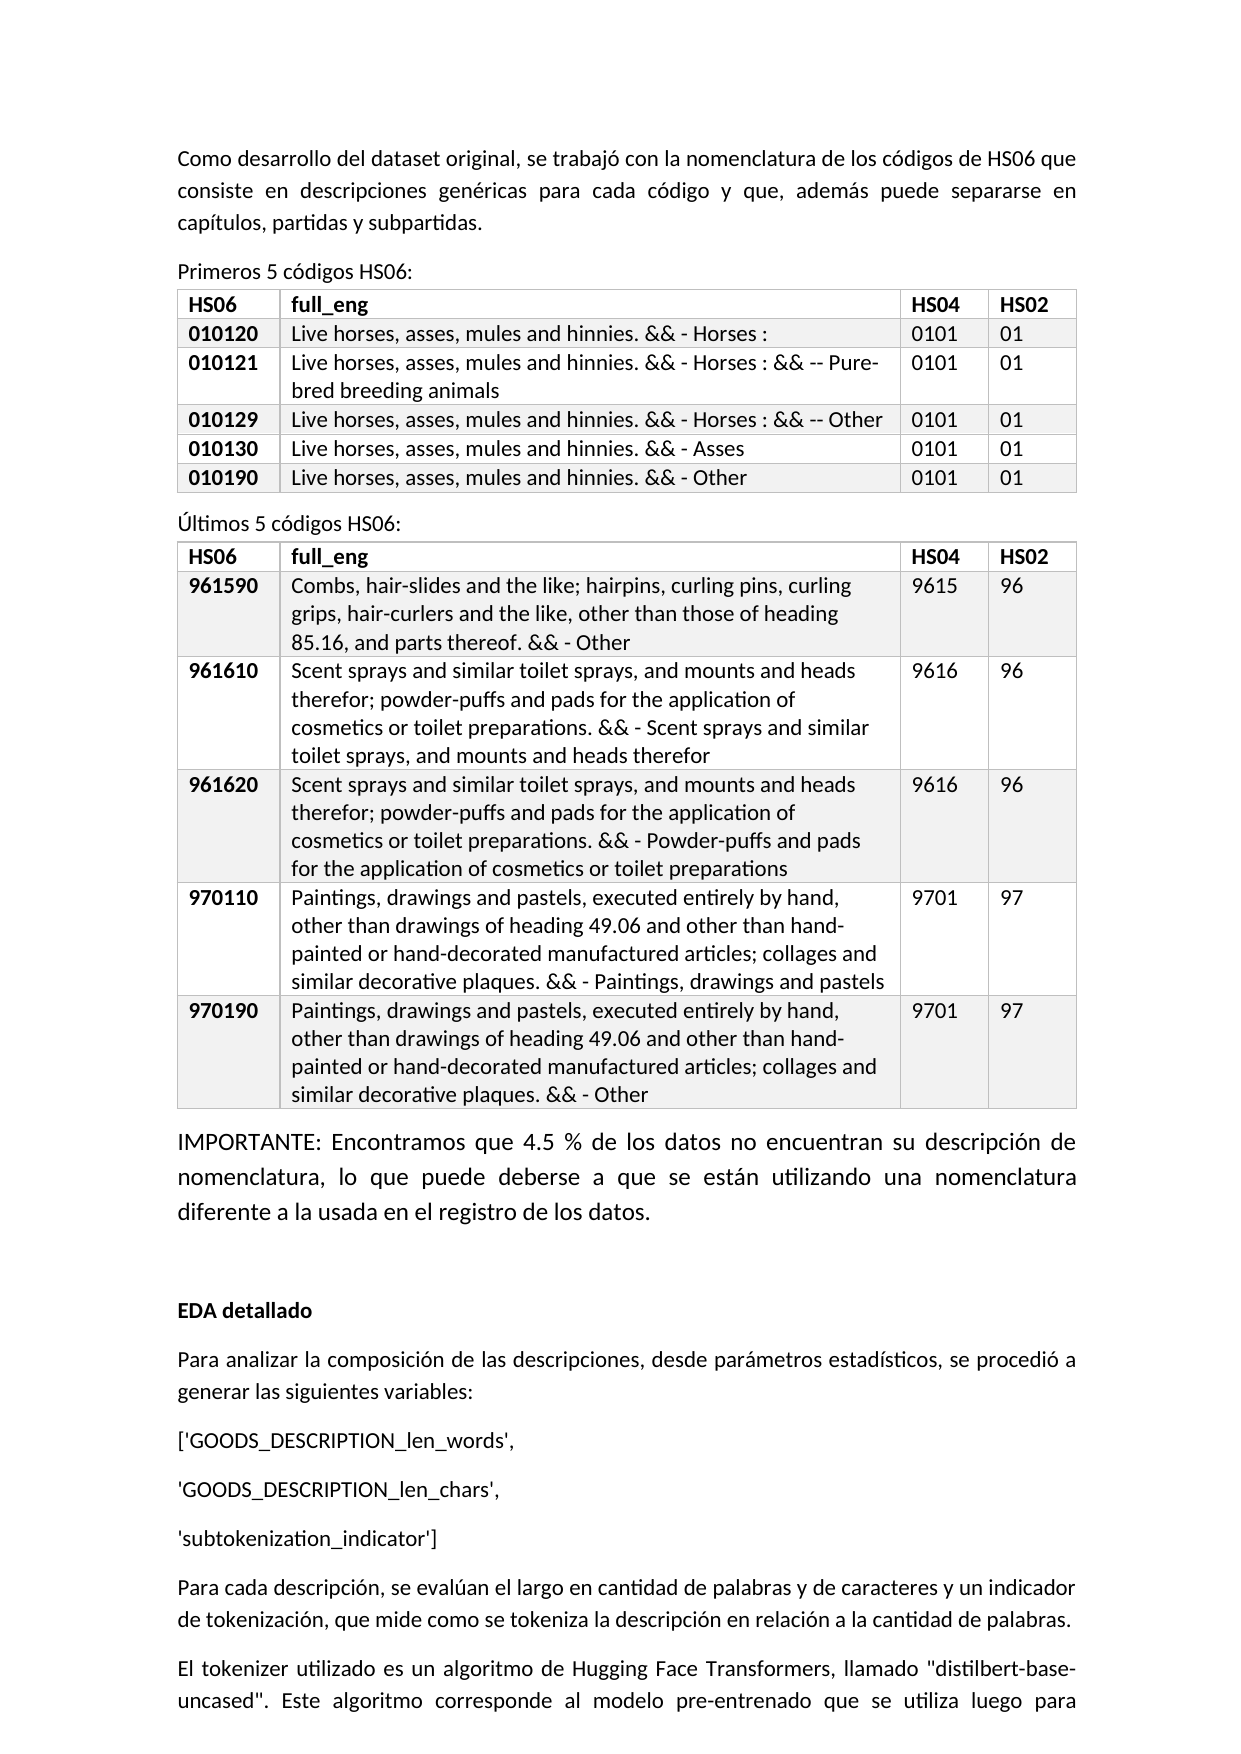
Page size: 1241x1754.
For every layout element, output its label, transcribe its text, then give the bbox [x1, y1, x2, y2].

table_header HS06 [178, 543, 279, 571]
table_cell Scent sprays and similar toilet sprays, and mounts and heads therefor; powder-puffs and pads for the application of cosmetics or toilet preparations. && - Powder-puffs and pads for the application of cosmetics or toilet preparations [281, 770, 900, 882]
table_cell 961590 [178, 572, 279, 656]
table_cell 9616 [901, 770, 988, 882]
table_header HS04 [901, 290, 988, 318]
table_header HS02 [989, 290, 1076, 318]
table_cell 010129 [178, 405, 279, 433]
table_cell Live horses, asses, mules and hinnies. && - Asses [281, 435, 900, 462]
table_cell Live horses, asses, mules and hinnies. && - Horses : [281, 319, 900, 347]
subtitle 'subtokenization_indicator'] [177, 1524, 1078, 1552]
subtitle Primeros 5 códigos HS06: [177, 257, 1078, 285]
table_cell 961610 [178, 657, 279, 769]
subtitle IMPORTANTE: Encontramos que 4.5 % de los datos no encuentran su descripción de nomenclatura, lo que puede deberse a que se están utilizando una nomenclatura diferente a la usada en el registro de los datos. [177, 1126, 1078, 1226]
table_cell Paintings, drawings and pastels, executed entirely by hand, other than drawings of heading 49.06 and other than hand- painted or hand-decorated manufactured articles; collages and similar decorative plaques. && - Paintings, drawings and pastels [281, 883, 900, 995]
table_cell 01 [989, 435, 1076, 462]
table_cell 97 [989, 996, 1076, 1108]
table_cell 01 [989, 405, 1076, 433]
table_cell 961620 [178, 770, 279, 882]
table_cell 0101 [901, 319, 988, 347]
table_header full_eng [281, 543, 900, 571]
table_cell 010190 [178, 464, 279, 492]
subtitle Para cada descripción, se evalúan el largo en cantidad de palabras y de caracteres y un indicador de tokenización, que mide como se tokeniza la descripción en relación a la cantidad de palabras. [177, 1573, 1078, 1633]
table_cell Live horses, asses, mules and hinnies. && - Other [281, 464, 900, 492]
table_cell Paintings, drawings and pastels, executed entirely by hand, other than drawings of heading 49.06 and other than hand- painted or hand-decorated manufactured articles; collages and similar decorative plaques. && - Other [281, 996, 900, 1108]
subtitle 'GOODS_DESCRIPTION_len_chars', [177, 1475, 1078, 1503]
table_header full_eng [281, 290, 900, 318]
subtitle Como desarrollo del dataset original, se trabajó con la nomenclatura de los códigos de HS06 que consiste en descripciones genéricas para cada código y que, además puede separarse en capítulos, partidas y subpartidas. [177, 144, 1078, 236]
table_cell 01 [989, 319, 1076, 347]
table_cell Live horses, asses, mules and hinnies. && - Horses : && -- Pure-bred breeding animals [281, 348, 900, 404]
table_cell 01 [989, 348, 1076, 404]
table_cell 96 [989, 770, 1076, 882]
subtitle EDA detallado [177, 1296, 1078, 1324]
table_cell 96 [989, 657, 1076, 769]
table_cell 010121 [178, 348, 279, 404]
table_cell 0101 [901, 435, 988, 462]
table_cell Combs, hair-slides and the like; hairpins, curling pins, curling grips, hair-curlers and the like, other than those of heading 85.16, and parts thereof. && - Other [281, 572, 900, 656]
subtitle Últimos 5 códigos HS06: [177, 509, 1078, 537]
table_cell 9701 [901, 996, 988, 1108]
subtitle ['GOODS_DESCRIPTION_len_words', [177, 1426, 1078, 1454]
table_cell 970190 [178, 996, 279, 1108]
table_cell 0101 [901, 405, 988, 433]
table_cell 9616 [901, 657, 988, 769]
table_cell 97 [989, 883, 1076, 995]
table_cell 010130 [178, 435, 279, 462]
table_cell 9701 [901, 883, 988, 995]
table_cell 9615 [901, 572, 988, 656]
table_cell Scent sprays and similar toilet sprays, and mounts and heads therefor; powder-puffs and pads for the application of cosmetics or toilet preparations. && - Scent sprays and similar toilet sprays, and mounts and heads therefor [281, 657, 900, 769]
table_cell 96 [989, 572, 1076, 656]
table_cell Live horses, asses, mules and hinnies. && - Horses : && -- Other [281, 405, 900, 433]
table_cell 010120 [178, 319, 279, 347]
subtitle El tokenizer utilizado es un algoritmo de Hugging Face Transformers, llamado "distilbert-base-uncased". Este algoritmo corresponde al modelo pre-entrenado que se utiliza luego para [177, 1654, 1078, 1714]
table_header HS06 [178, 290, 279, 318]
table_cell 0101 [901, 464, 988, 492]
table_cell 0101 [901, 348, 988, 404]
subtitle Para analizar la composición de las descripciones, desde parámetros estadísticos, se procedió a generar las siguientes variables: [177, 1345, 1078, 1405]
table_cell 970110 [178, 883, 279, 995]
table_cell 01 [989, 464, 1076, 492]
table_header HS02 [989, 543, 1076, 571]
table_header HS04 [901, 543, 988, 571]
